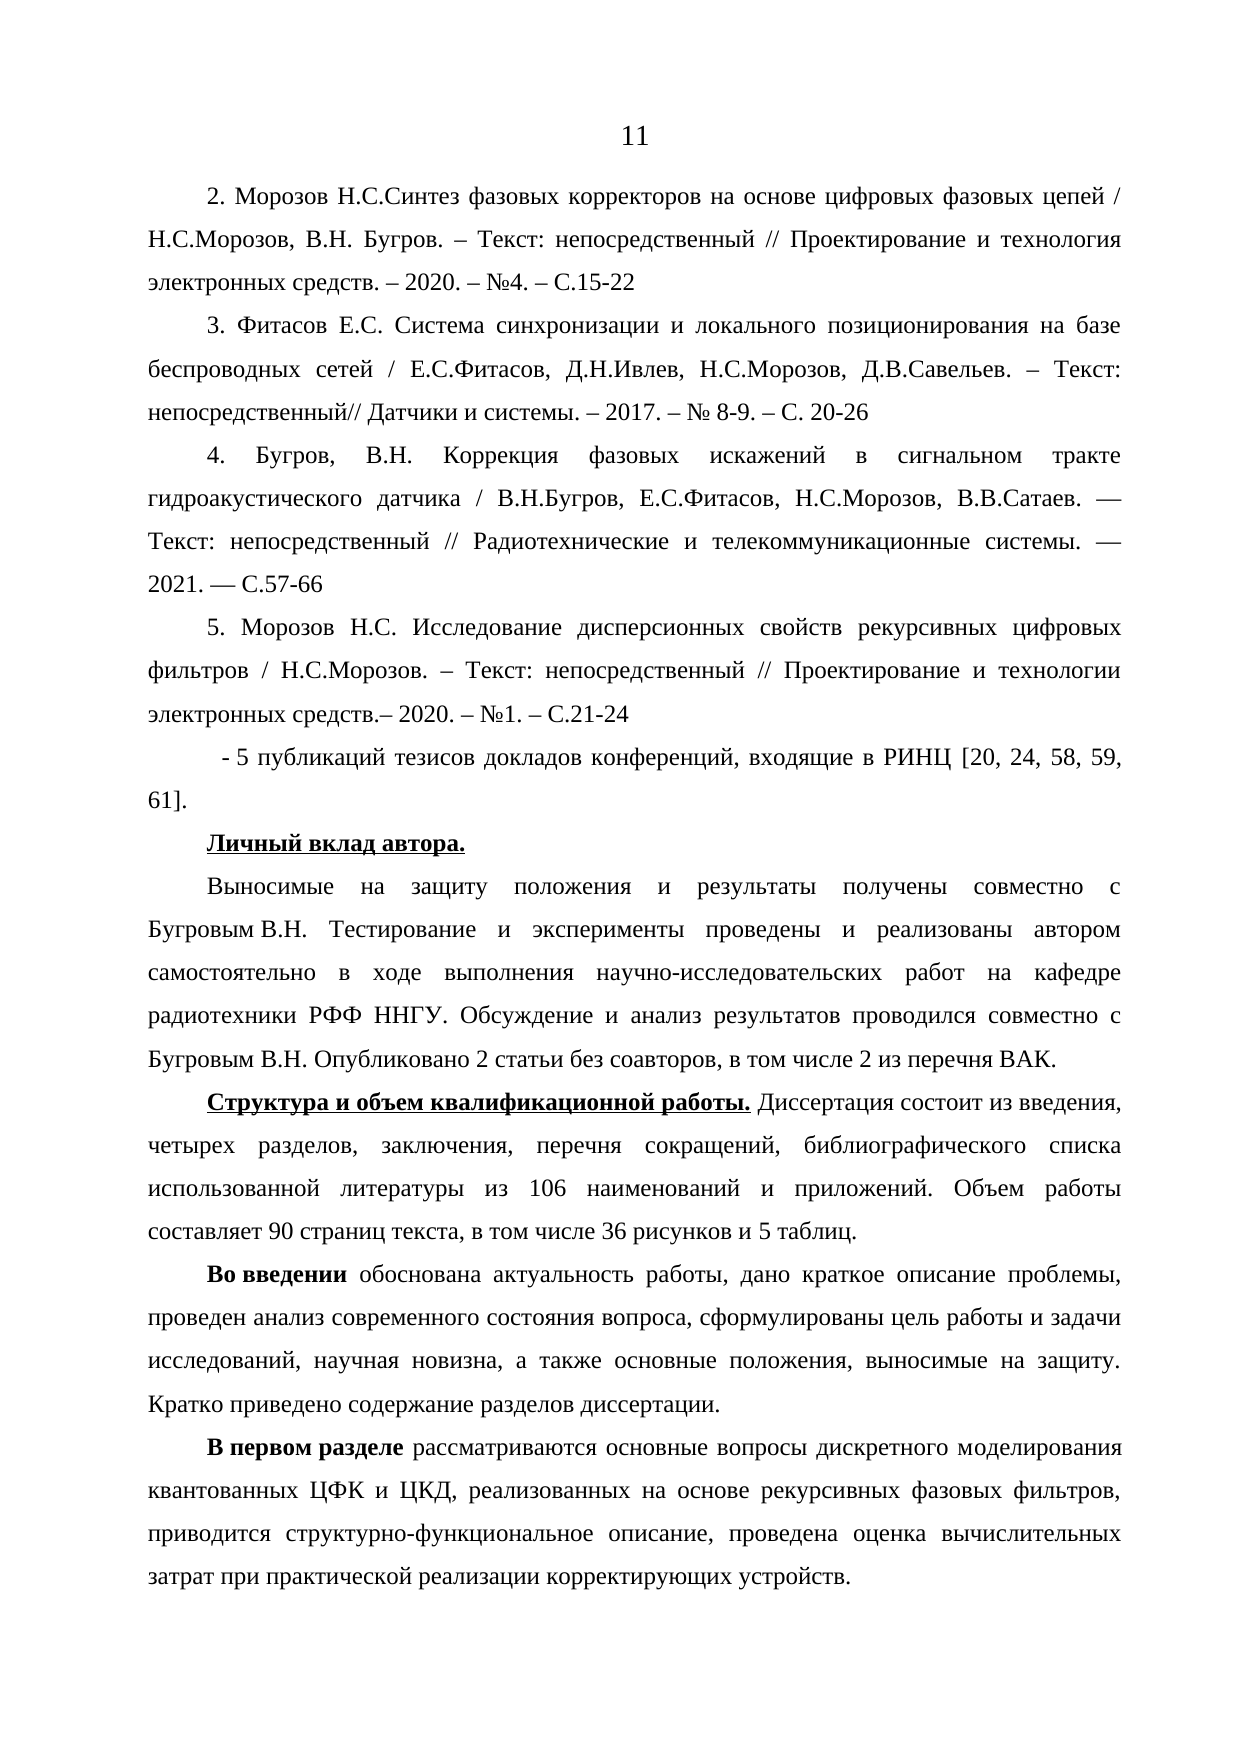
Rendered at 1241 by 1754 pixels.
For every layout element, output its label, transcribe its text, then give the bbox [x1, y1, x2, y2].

text Во введении обоснована актуальность работы, дано краткое описание проблемы, проведен анализ современного состояния вопроса, сформулированы цель работы и задачи исследований, научная новизна, а также основные положения, выносимые на защиту. Кратко приведено содержание разделов диссертации. [148, 1259, 1122, 1417]
text 2. Морозов Н.С.Синтез фазовых корректоров на основе цифровых фазовых цепей / Н.С.Морозов, В.Н. Бугров. – Текст: непосредственный // Проектирование и технология электронных средств. – 2020. – №4. – С.15-22 [148, 181, 1122, 296]
text Выносимые на защиту положения и результаты получены совместно с Бугровым В.Н. Тестирование и эксперименты проведены и реализованы автором самостоятельно в ходе выполнения научно-исследовательских работ на кафедре радиотехники РФФ ННГУ. Обсуждение и анализ результатов проводился совместно с Бугровым В.Н. Опубликовано 2 статьи без соавторов, в том числе 2 из перечня ВАК. [148, 871, 1122, 1072]
text Личный вклад автора. [148, 828, 1122, 857]
text В первом разделе рассматриваются основные вопросы дискретного моделирования квантованных ЦФК и ЦКД, реализованных на основе рекурсивных фазовых фильтров, приводится структурно-функциональное описание, проведена оценка вычислительных затрат при практической реализации корректирующих устройств. [148, 1432, 1122, 1590]
text 4. Бугров, В.Н. Коррекция фазовых искажений в сигнальном тракте гидроакустического датчика / В.Н.Бугров, Е.С.Фитасов, Н.С.Морозов, В.В.Сатаев. — Текст: непосредственный // Радиотехнические и телекоммуникационные системы. — 2021. — С.57-66 [148, 440, 1122, 598]
text 5. Морозов Н.С. Исследование дисперсионных свойств рекурсивных цифровых фильтров / Н.С.Морозов. – Текст: непосредственный // Проектирование и технологии электронных средств.– 2020. – №1. – С.21-24 [148, 612, 1122, 727]
text 3. Фитасов Е.С. Система синхронизации и локального позиционирования на базе беспроводных сетей / Е.С.Фитасов, Д.Н.Ивлев, Н.С.Морозов, Д.В.Савельев. – Текст: непосредственный// Датчики и системы. – 2017. – № 8-9. – С. 20-26 [148, 311, 1122, 426]
text Структура и объем квалификационной работы. Диссертация состоит из введения, четырех разделов, заключения, перечня сокращений, библиографического списка использованной литературы из 106 наименований и приложений. Объем работы составляет 90 страниц текста, в том числе 36 рисунков и 5 таблиц. [148, 1087, 1122, 1245]
text - 5 публикаций тезисов докладов конференций, входящие в РИНЦ [20, 24, 58, 59, 61]. [148, 742, 1122, 814]
